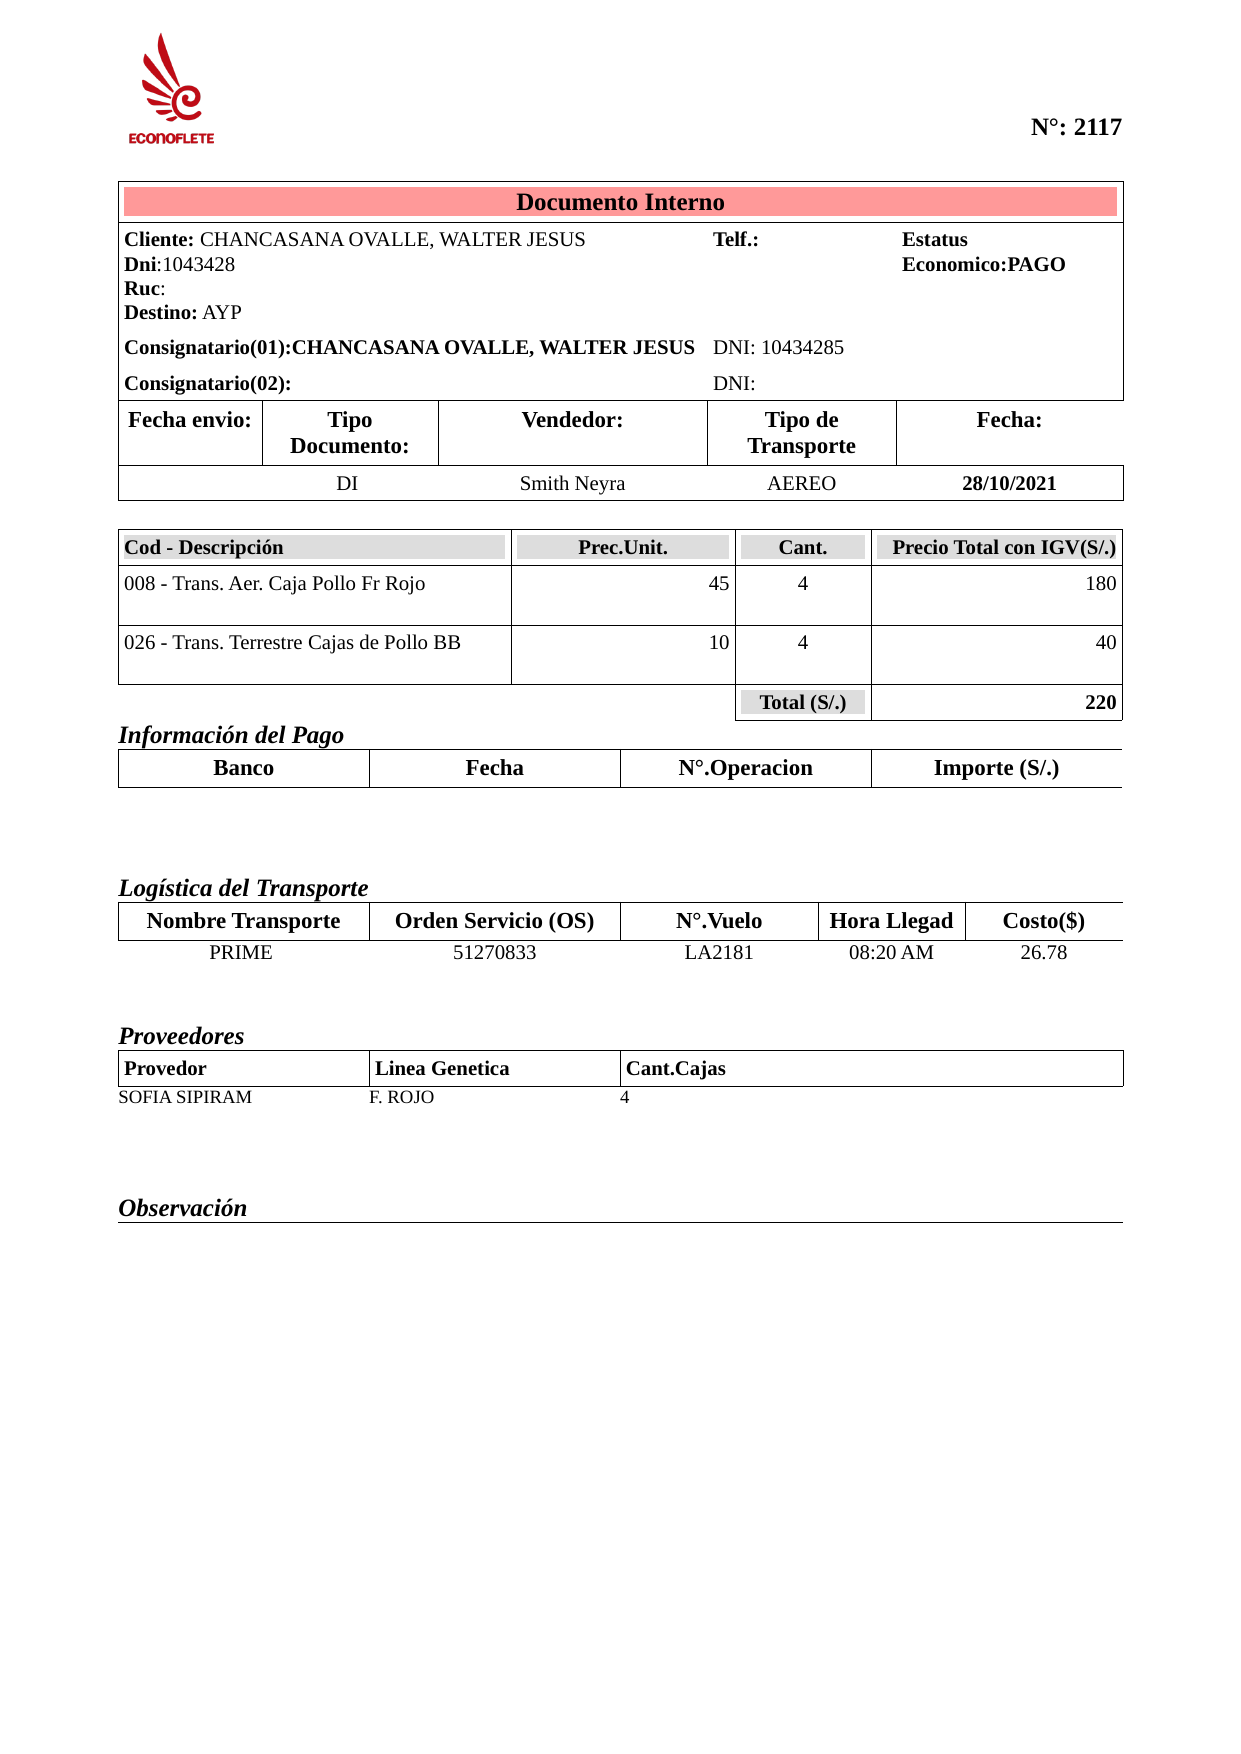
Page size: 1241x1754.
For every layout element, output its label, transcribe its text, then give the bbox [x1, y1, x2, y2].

table_cell Tipo Documento: [263, 401, 438, 465]
table_cell Fecha: [897, 401, 1123, 465]
table_cell F. ROJO [369, 1087, 620, 1107]
text Información del Pago [118, 720, 1122, 749]
table_cell 45 [512, 566, 735, 624]
table_cell Total (S/.) [736, 685, 871, 720]
table_header Provedor [119, 1051, 369, 1086]
table_cell [369, 844, 620, 873]
table_cell [369, 815, 620, 844]
table_cell Tipo de Transporte [708, 401, 896, 465]
table_cell DNI: 10434285 [707, 329, 1123, 365]
table_cell AEREO [707, 466, 896, 500]
table_cell [620, 964, 818, 992]
table_cell 40 [872, 626, 1122, 684]
table_cell [620, 1129, 1123, 1150]
table_cell [818, 993, 965, 1021]
table_cell [965, 993, 1123, 1021]
table_cell Vendedor: [439, 401, 707, 465]
table_cell [118, 788, 369, 815]
table_header Hora Llegad [819, 903, 965, 939]
table_cell [818, 964, 965, 992]
table_cell [369, 1172, 620, 1193]
table_cell [118, 1150, 369, 1172]
table_cell 220 [872, 685, 1122, 720]
table_header Linea Genetica [370, 1051, 620, 1086]
table_header [118, 1223, 1123, 1246]
table_cell [118, 815, 369, 844]
table_cell [620, 1150, 1123, 1172]
table_cell [369, 964, 620, 992]
table_cell 180 [872, 566, 1122, 624]
text Observación [118, 1193, 1122, 1222]
text Logística del Transporte [118, 873, 1122, 902]
table_cell 4 [736, 626, 871, 684]
table_header Cod - Descripción [119, 530, 511, 565]
table_cell [871, 815, 1122, 844]
table_cell [620, 844, 871, 873]
table_cell DNI: [707, 365, 1123, 400]
table_header Fecha [370, 750, 620, 787]
table_header Cant. [736, 530, 871, 565]
table_header Prec.Unit. [512, 530, 735, 565]
table_cell Consignatario(01):CHANCASANA OVALLE, WALTER JESUS [119, 329, 707, 365]
table_header Banco [119, 750, 369, 787]
table_cell [871, 788, 1122, 815]
table_header Nombre Transporte [119, 903, 369, 939]
table_cell 026 - Trans. Terrestre Cajas de Pollo BB [119, 626, 511, 684]
table_cell [119, 466, 262, 500]
table_cell SOFIA SIPIRAM [118, 1087, 369, 1107]
table_cell LA2181 [620, 941, 818, 964]
table_cell 08:20 AM [818, 941, 965, 964]
picture [118, 32, 225, 144]
table_cell DI [262, 466, 438, 500]
table_cell [620, 788, 871, 815]
table_cell 28/10/2021 [896, 466, 1123, 500]
table_cell [118, 685, 511, 720]
table_cell [118, 1107, 369, 1129]
table_cell 4 [736, 566, 871, 624]
table_cell [620, 1107, 1123, 1129]
table_cell PRIME [118, 941, 369, 964]
table_cell 26.78 [965, 941, 1123, 964]
text Proveedores [118, 1021, 1122, 1050]
table_header Orden Servicio (OS) [370, 903, 620, 939]
table_cell [871, 844, 1122, 873]
table_cell [369, 993, 620, 1021]
table_header N°.Operacion [621, 750, 871, 787]
table_cell Telf.: [707, 223, 896, 329]
table_cell [369, 788, 620, 815]
table_cell [511, 685, 735, 720]
table_cell 10 [512, 626, 735, 684]
table_header Importe (S/.) [872, 750, 1122, 787]
table_cell [369, 1129, 620, 1150]
table_cell Smith Neyra [438, 466, 707, 500]
table_cell [118, 1172, 369, 1193]
table_cell [369, 1107, 620, 1129]
table_cell 008 - Trans. Aer. Caja Pollo Fr Rojo [119, 566, 511, 624]
table_header Cant.Cajas [621, 1051, 1123, 1086]
table_cell [118, 1129, 369, 1150]
table_header Costo($) [966, 903, 1123, 939]
table_cell [965, 964, 1123, 992]
table_cell [118, 993, 369, 1021]
table_header Documento Interno [119, 182, 1123, 222]
table_header N°.Vuelo [621, 903, 818, 939]
table_cell Estatus Economico:PAGO [896, 223, 1123, 329]
table_cell Consignatario(02): [119, 365, 707, 400]
table_cell [369, 1150, 620, 1172]
table_cell Cliente: CHANCASANA OVALLE, WALTER JESUS Dni:1043428 Ruc: Destino: AYP [119, 223, 707, 329]
table_header Precio Total con IGV(S/.) [872, 530, 1122, 565]
table_cell [118, 844, 369, 873]
table_cell 4 [620, 1087, 1123, 1107]
table_cell [118, 964, 369, 992]
table_cell [620, 1172, 1123, 1193]
table_cell Fecha envio: [119, 401, 262, 465]
table_cell [620, 815, 871, 844]
table_cell 51270833 [369, 941, 620, 964]
table_cell [620, 993, 818, 1021]
